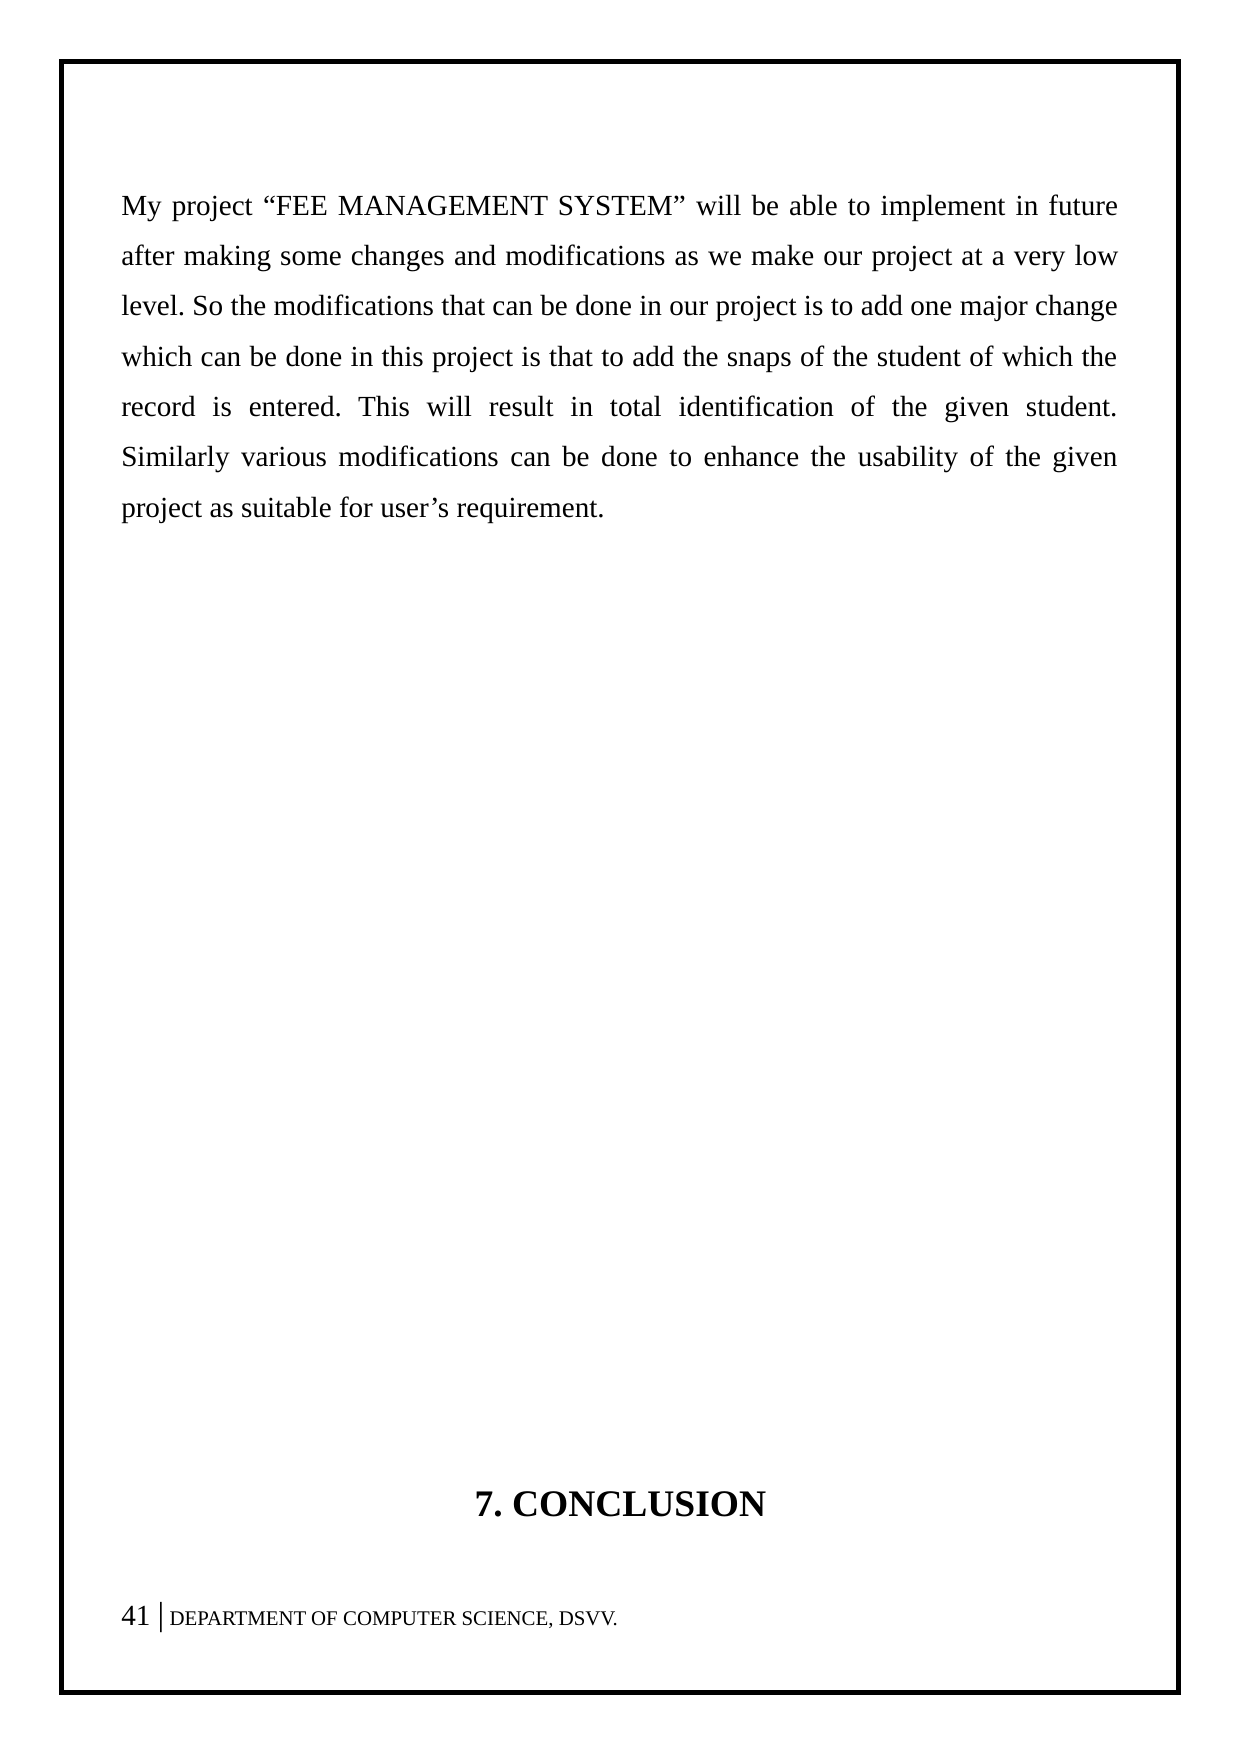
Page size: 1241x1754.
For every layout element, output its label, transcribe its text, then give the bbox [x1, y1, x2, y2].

text My project “FEE MANAGEMENT SYSTEM” will be able to implement in future after making some changes and modifications as we make our project at a very low level. So the modifications that can be done in our project is to add one major change which can be done in this project is that to add the snaps of the student of which the record is entered. This will result in total identification of the given student. Similarly various modifications can be done to enhance the usability of the given project as suitable for user’s requirement. [121, 188, 1119, 523]
text 7. CONCLUSION [121, 1481, 1119, 1524]
